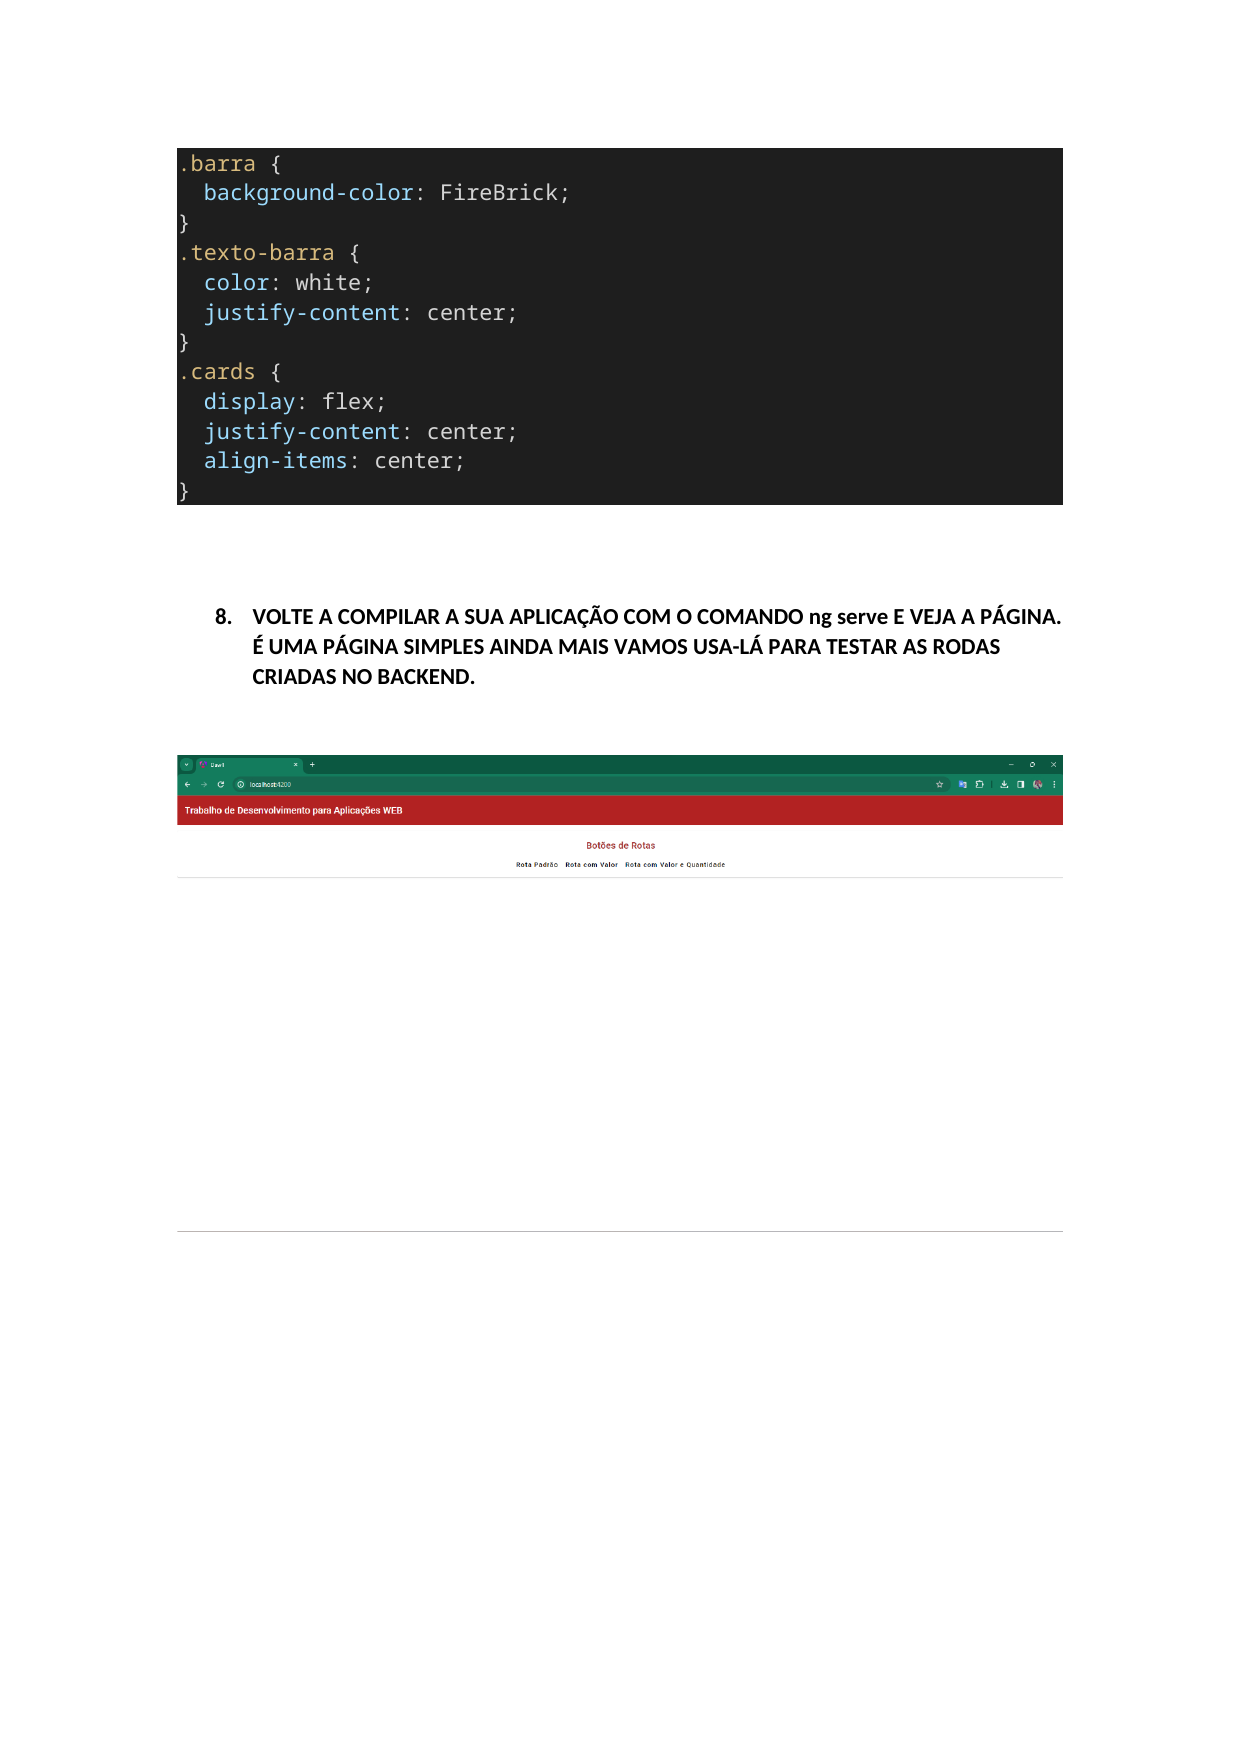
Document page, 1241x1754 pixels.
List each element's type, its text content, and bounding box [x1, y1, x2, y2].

text .texto-barra { [177, 237, 1063, 267]
text .barra { [177, 148, 1063, 177]
list VOLTE A COMPILAR A SUA APLICAÇÃO COM O COMANDO ng serve E VEJA A PÁGINA. É UMA PÁGINA SIMPLES AINDA MAIS VAMOS USA-LÁ PARA TESTAR AS RODAS CRIADAS NO BACKEND. [215, 602, 1063, 690]
text color: white; [177, 267, 1063, 297]
text justify-content: center; [177, 416, 1063, 446]
text .cards { [177, 356, 1063, 386]
picture [177, 755, 1063, 1232]
text } [177, 475, 1063, 505]
text } [177, 326, 1063, 356]
text background-color: FireBrick; [177, 177, 1063, 207]
text } [177, 207, 1063, 237]
text display: flex; [177, 386, 1063, 416]
text align-items: center; [177, 446, 1063, 475]
text justify-content: center; [177, 297, 1063, 326]
